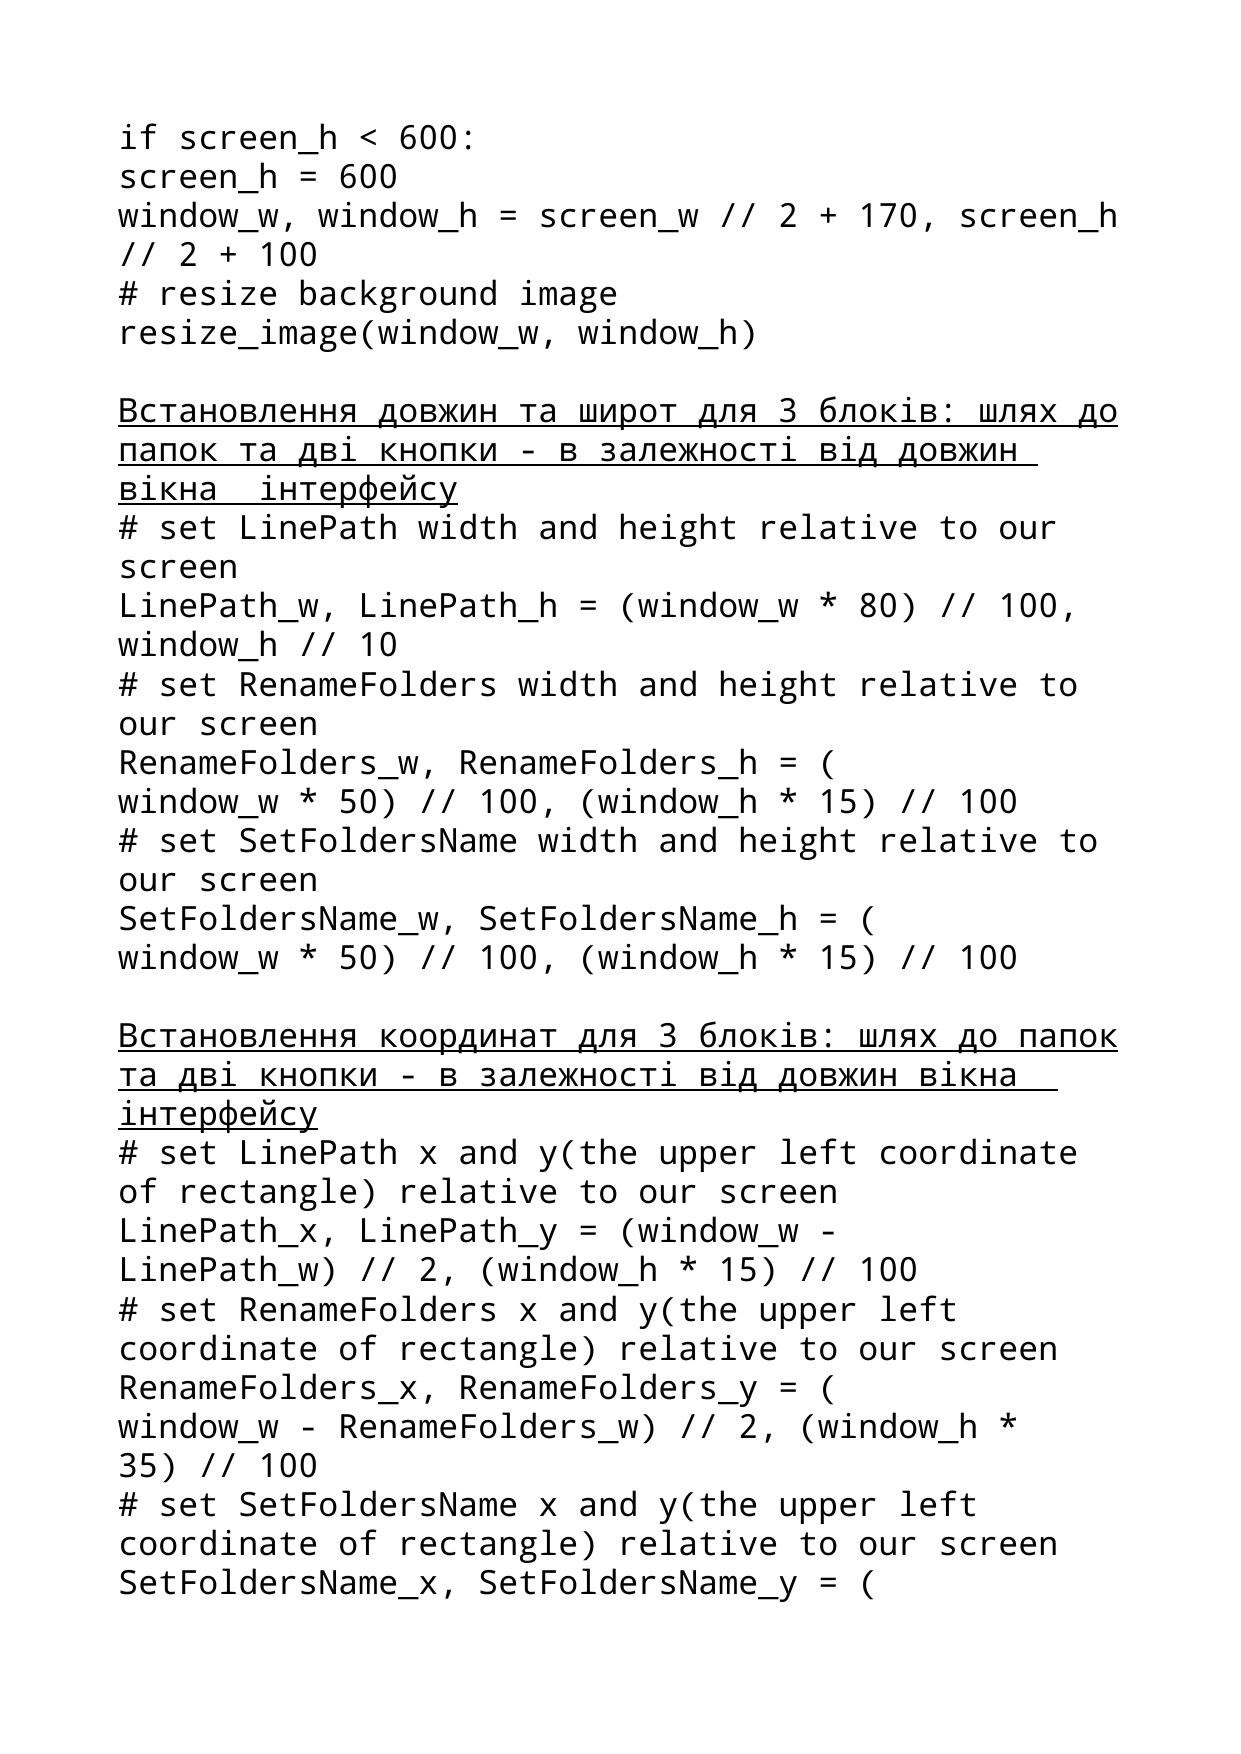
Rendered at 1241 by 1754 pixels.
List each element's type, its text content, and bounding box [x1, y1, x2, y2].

text # set SetFoldersName width and height relative to our screen [118, 821, 1122, 899]
text SetFoldersName_x, SetFoldersName_y = ( [118, 1563, 1122, 1602]
text # set RenameFolders width and height relative to our screen [118, 665, 1122, 743]
text window_w - RenameFolders_w) // 2, (window_h * 35) // 100 [118, 1407, 1122, 1485]
text RenameFolders_w, RenameFolders_h = ( [118, 743, 1122, 782]
text LinePath_w, LinePath_h = (window_w * 80) // 100, window_h // 10 [118, 587, 1122, 665]
text Встановлення довжин та широт для 3 блоків: шлях до папок та дві кнопки - в залежності від довжин вікна інтерфейсу [118, 392, 1122, 509]
text # set SetFoldersName x and y(the upper left coordinate of rectangle) relative to our screen [118, 1485, 1122, 1563]
text SetFoldersName_w, SetFoldersName_h = ( [118, 899, 1122, 938]
text Встановлення координат для 3 блоків: шлях до папок та дві кнопки - в залежності від довжин вікна інтерфейсу [118, 1017, 1122, 1134]
text # set LinePath x and y(the upper left coordinate of rectangle) relative to our screen [118, 1134, 1122, 1212]
text window_w * 50) // 100, (window_h * 15) // 100 [118, 782, 1122, 821]
text window_w, window_h = screen_w // 2 + 170, screen_h // 2 + 100 [118, 196, 1122, 274]
text if screen_h < 600: [118, 118, 1122, 157]
text # resize background image [118, 274, 1122, 313]
text # set LinePath width and height relative to our screen [118, 509, 1122, 587]
text screen_h = 600 [118, 157, 1122, 196]
text LinePath_x, LinePath_y = (window_w - LinePath_w) // 2, (window_h * 15) // 100 [118, 1212, 1122, 1290]
text resize_image(window_w, window_h) [118, 313, 1122, 352]
text # set RenameFolders x and y(the upper left coordinate of rectangle) relative to our screen [118, 1290, 1122, 1368]
text RenameFolders_x, RenameFolders_y = ( [118, 1368, 1122, 1407]
text window_w * 50) // 100, (window_h * 15) // 100 [118, 938, 1122, 977]
